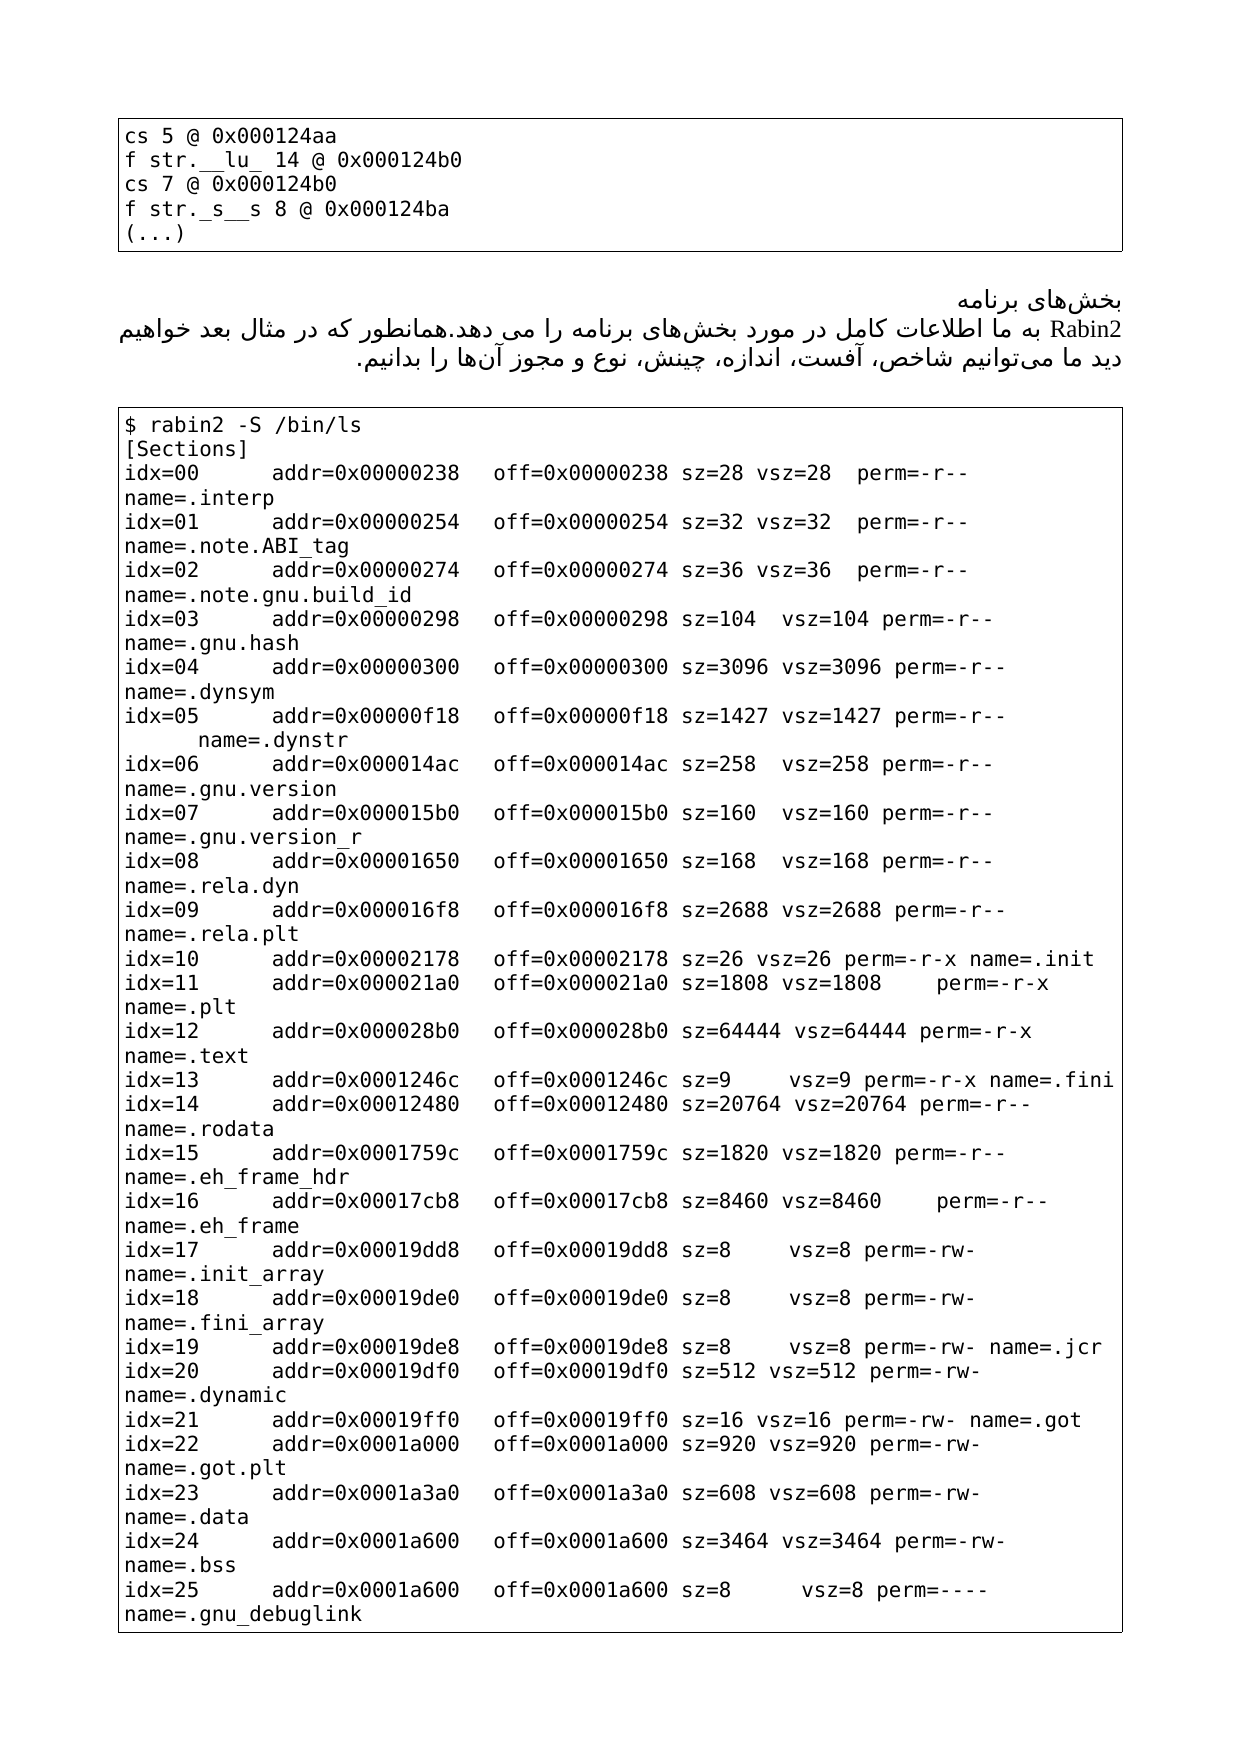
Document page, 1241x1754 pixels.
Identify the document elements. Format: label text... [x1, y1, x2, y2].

text بخش‌های برنامه [118, 285, 1122, 314]
table_header cs 5 @ 0x000124aa f str.__lu_ 14 @ 0x000124b0 cs 7 @ 0x000124b0 f str._s__s 8 @ 0x000124ba (...) [119, 119, 1122, 251]
text Rabin2 به ما اطلاعات کامل در مورد بخش‌های برنامه را می دهد.همانطور که در مثال بعد خواهیم دید ما می‌توانیم شاخص، آفست، اندازه، چینش، نوع و مجوز آن‌ها را بدانیم. [118, 314, 1122, 373]
table_header $ rabin2 -S /bin/ls [Sections] idx=00 addr=0x00000238 off=0x00000238 sz=28 vsz=28 perm=-r-- name=.interp idx=01 addr=0x00000254 off=0x00000254 sz=32 vsz=32 perm=-r-- name=.note.ABI_tag idx=02 addr=0x00000274 off=0x00000274 sz=36 vsz=36 perm=-r--name=.note.gnu.build_id idx=03 addr=0x00000298 off=0x00000298 sz=104 vsz=104 perm=-r-- name=.gnu.hash idx=04 addr=0x00000300 off=0x00000300 sz=3096 vsz=3096 perm=-r-- name=.dynsym idx=05 addr=0x00000f18 off=0x00000f18 sz=1427 vsz=1427 perm=-r-- name=.dynstr idx=06 addr=0x000014ac off=0x000014ac sz=258 vsz=258 perm=-r-- name=.gnu.version idx=07 addr=0x000015b0 off=0x000015b0 sz=160 vsz=160 perm=-r-- name=.gnu.version_r idx=08 addr=0x00001650 off=0x00001650 sz=168 vsz=168 perm=-r-- name=.rela.dyn idx=09 addr=0x000016f8 off=0x000016f8 sz=2688 vsz=2688 perm=-r-- name=.rela.plt idx=10 addr=0x00002178 off=0x00002178 sz=26 vsz=26 perm=-r-x name=.init idx=11 addr=0x000021a0 off=0x000021a0 sz=1808 vsz=1808 perm=-r-x name=.plt idx=12 addr=0x000028b0 off=0x000028b0 sz=64444 vsz=64444 perm=-r-x name=.text idx=13 addr=0x0001246c off=0x0001246c sz=9 vsz=9 perm=-r-x name=.fini idx=14 addr=0x00012480 off=0x00012480 sz=20764 vsz=20764 perm=-r-- name=.rodata idx=15 addr=0x0001759c off=0x0001759c sz=1820 vsz=1820 perm=-r-- name=.eh_frame_hdr idx=16 addr=0x00017cb8 off=0x00017cb8 sz=8460 vsz=8460 perm=-r-- name=.eh_frame idx=17 addr=0x00019dd8 off=0x00019dd8 sz=8 vsz=8 perm=-rw- name=.init_array idx=18 addr=0x00019de0 off=0x00019de0 sz=8 vsz=8 perm=-rw- name=.fini_array idx=19 addr=0x00019de8 off=0x00019de8 sz=8 vsz=8 perm=-rw- name=.jcr idx=20 addr=0x00019df0 off=0x00019df0 sz=512 vsz=512 perm=-rw- name=.dynamic idx=21 addr=0x00019ff0 off=0x00019ff0 sz=16 vsz=16 perm=-rw- name=.got idx=22 addr=0x0001a000 off=0x0001a000 sz=920 vsz=920 perm=-rw- name=.got.plt idx=23 addr=0x0001a3a0 off=0x0001a3a0 sz=608 vsz=608 perm=-rw- name=.data idx=24 addr=0x0001a600 off=0x0001a600 sz=3464 vsz=3464 perm=-rw- name=.bss idx=25 addr=0x0001a600 off=0x0001a600 sz=8 vsz=8 perm=---- name=.gnu_debuglink [119, 408, 1122, 1632]
